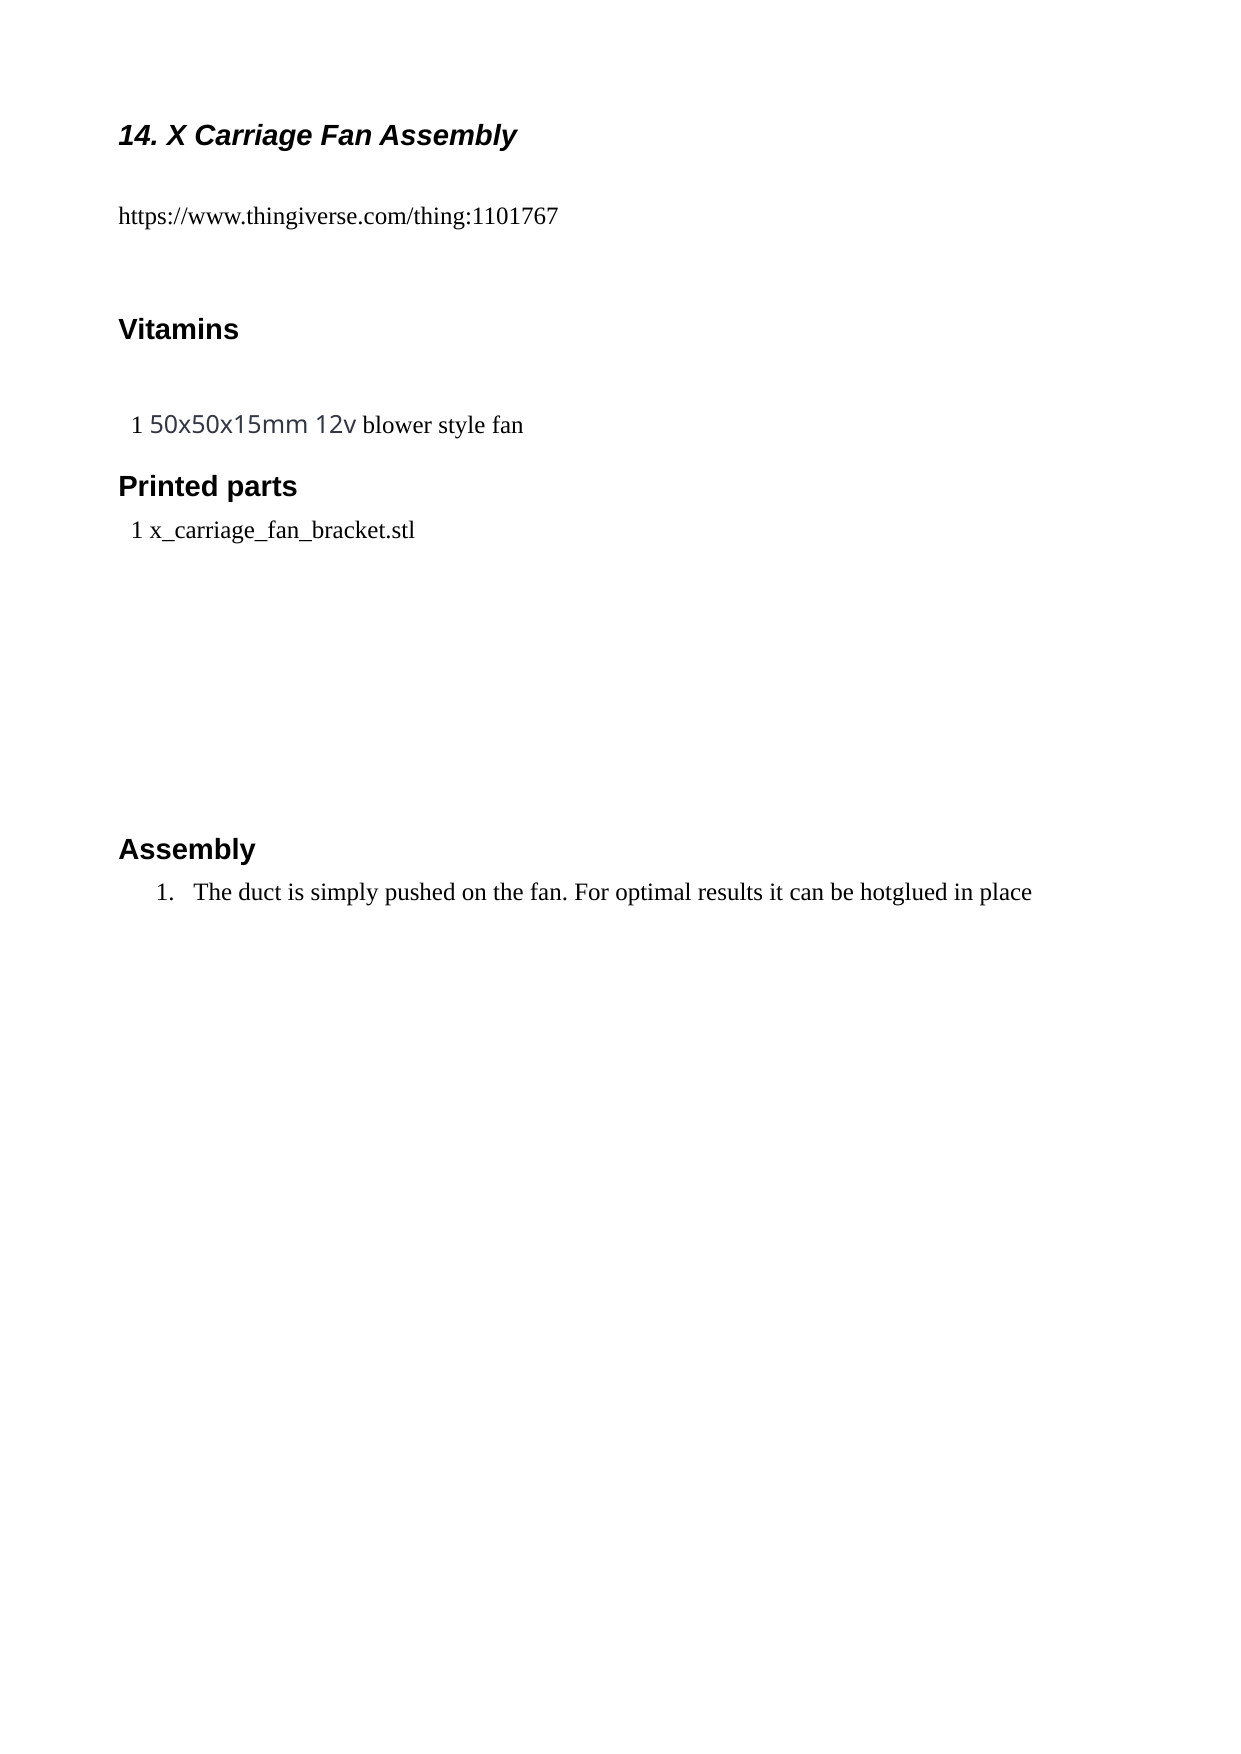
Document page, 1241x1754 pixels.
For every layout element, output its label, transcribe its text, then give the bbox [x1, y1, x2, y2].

subtitle 14. X Carriage Fan Assembly [118, 118, 1122, 152]
table_header [620, 515, 1122, 818]
table_header 1 50x50x15mm 12v blower style fan [118, 358, 620, 456]
text https://www.thingiverse.com/thing:1101767 [118, 201, 1122, 229]
list The duct is simply pushed on the fan. For optimal results it can be hotglued in place [156, 877, 1122, 906]
subtitle Assembly [118, 832, 1122, 865]
subtitle Vitamins [118, 312, 1122, 346]
table_header 1 x_carriage_fan_bracket.stl [118, 515, 620, 818]
table_header [620, 358, 1122, 456]
subtitle Printed parts [118, 469, 1122, 503]
